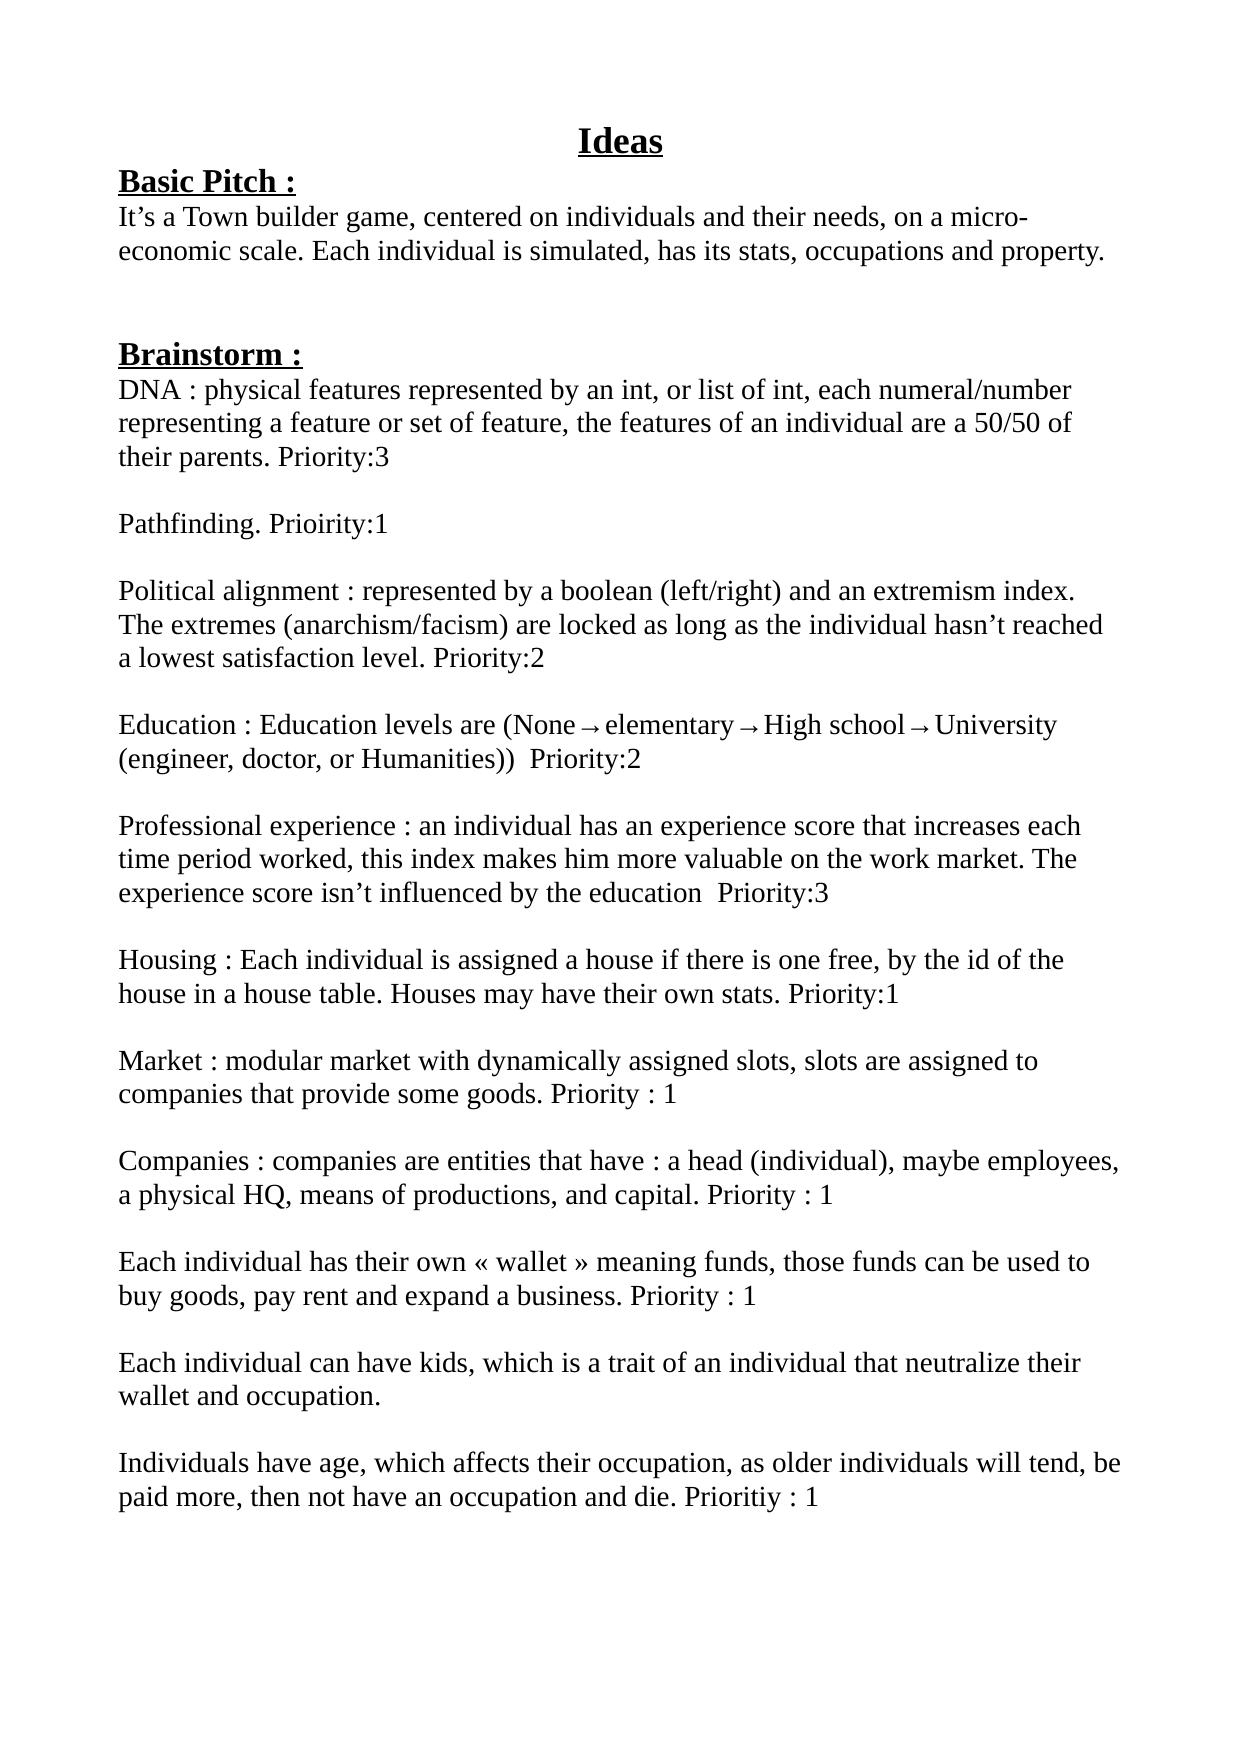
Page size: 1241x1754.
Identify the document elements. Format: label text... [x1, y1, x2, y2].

text Ideas [118, 118, 1122, 161]
text Each individual can have kids, which is a trait of an individual that neutralize their wallet and occupation. [118, 1345, 1122, 1412]
text Pathfinding. Prioirity:1 [118, 506, 1122, 540]
text Individuals have age, which affects their occupation, as older individuals will tend, be paid more, then not have an occupation and die. Prioritiy : 1 [118, 1445, 1122, 1512]
text Professional experience : an individual has an experience score that increases each time period worked, this index makes him more valuable on the work market. The experience score isn’t influenced by the education Priority:3 [118, 808, 1122, 909]
text Companies : companies are entities that have : a head (individual), maybe employees, a physical HQ, means of productions, and capital. Priority : 1 [118, 1143, 1122, 1211]
text Brainstorm : [118, 334, 1122, 372]
text Each individual has their own « wallet » meaning funds, those funds can be used to buy goods, pay rent and expand a business. Priority : 1 [118, 1244, 1122, 1311]
text Political alignment : represented by a boolean (left/right) and an extremism index. The extremes (anarchism/facism) are locked as long as the individual hasn’t reached a lowest satisfaction level. Priority:2 [118, 573, 1122, 674]
text Housing : Each individual is assigned a house if there is one free, by the id of the house in a house table. Houses may have their own stats. Priority:1 [118, 942, 1122, 1009]
text Market : modular market with dynamically assigned slots, slots are assigned to companies that provide some goods. Priority : 1 [118, 1043, 1122, 1110]
text Education : Education levels are (None→elementary→High school→University (engineer, doctor, or Humanities)) Priority:2 [118, 707, 1122, 774]
text It’s a Town builder game, centered on individuals and their needs, on a micro-economic scale. Each individual is simulated, has its stats, occupations and property. [118, 199, 1122, 267]
text DNA : physical features represented by an int, or list of int, each numeral/number representing a feature or set of feature, the features of an individual are a 50/50 of their parents. Priority:3 [118, 372, 1122, 473]
text Basic Pitch : [118, 161, 1122, 199]
